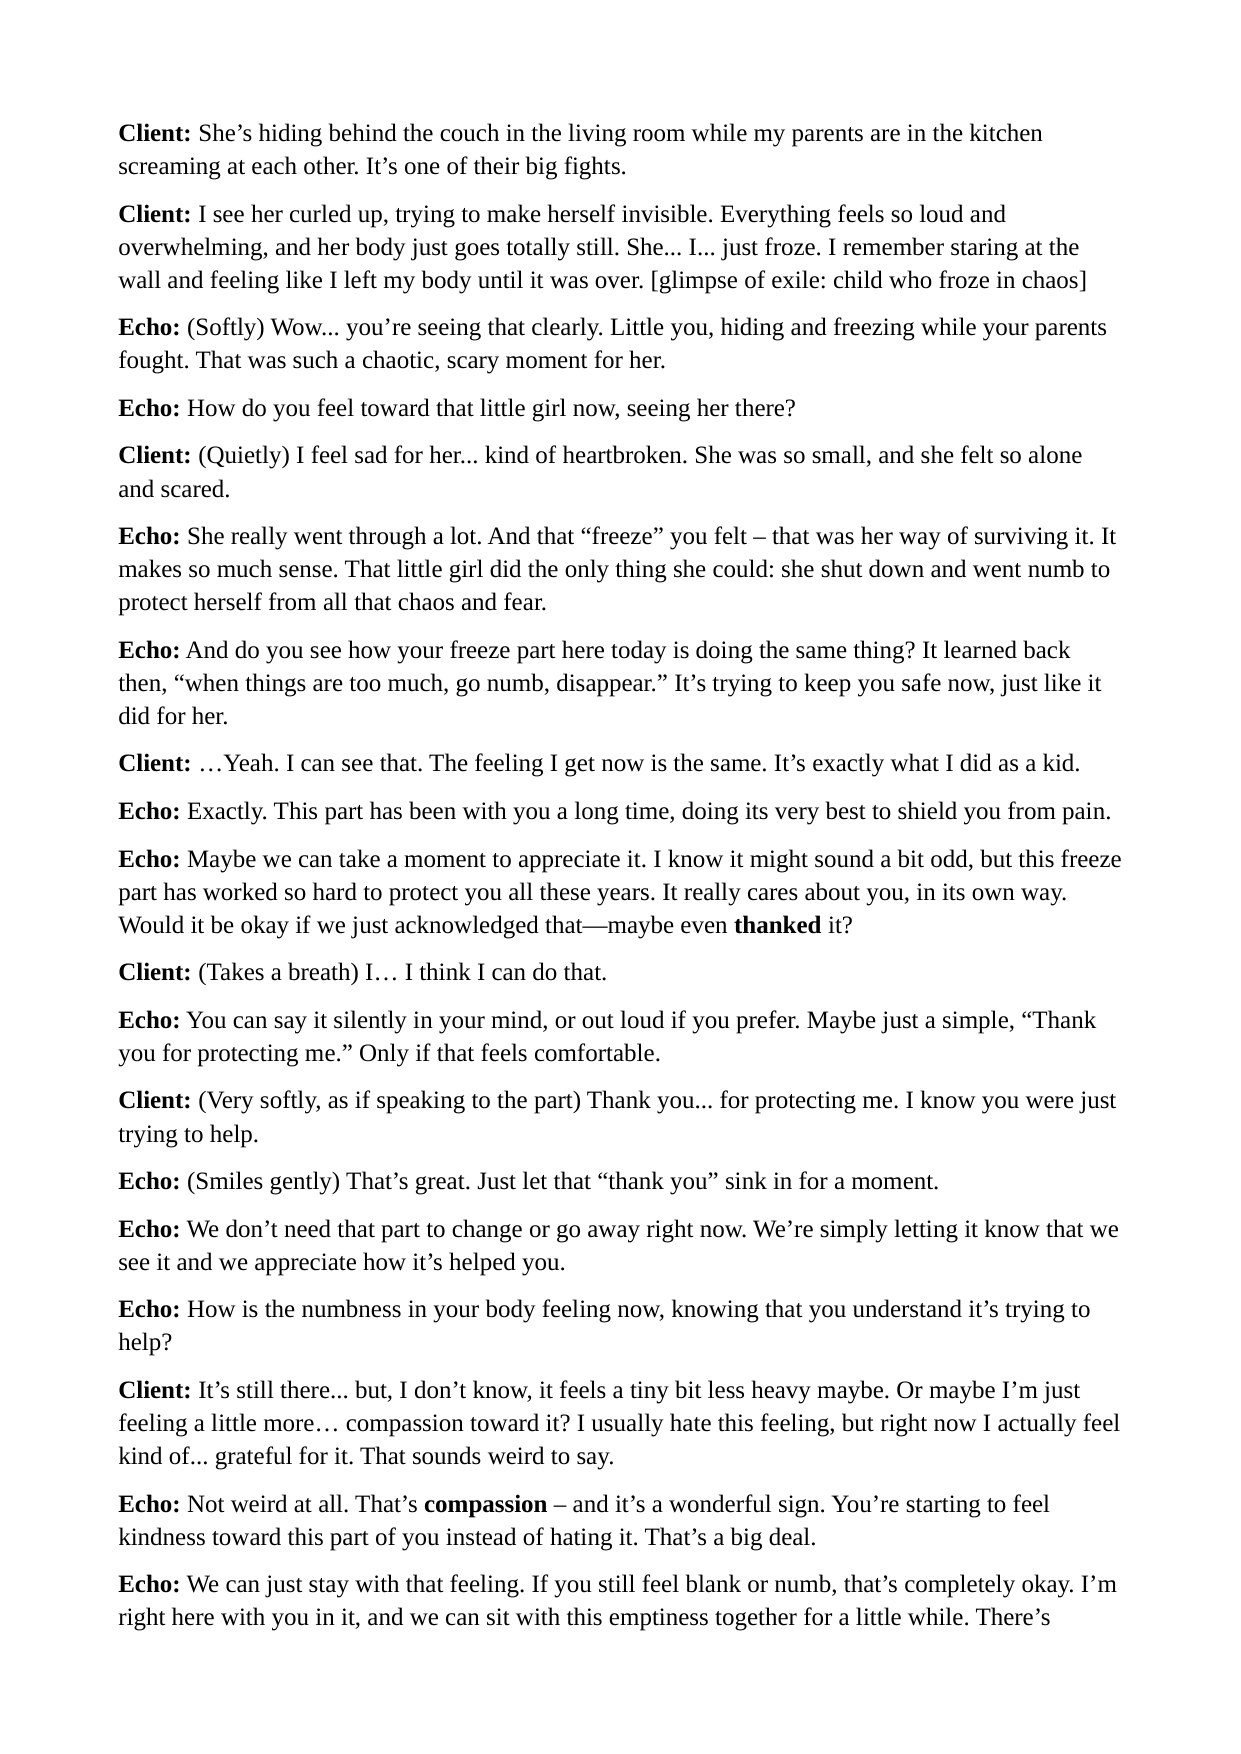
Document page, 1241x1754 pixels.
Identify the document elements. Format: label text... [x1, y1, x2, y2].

text Echo: And do you see how your freeze part here today is doing the same thing? It learned back then, “when things are too much, go numb, disappear.” It’s trying to keep you safe now, just like it did for her. [118, 635, 1122, 730]
text Client: (Very softly, as if speaking to the part) Thank you... for protecting me. I know you were just trying to help. [118, 1086, 1122, 1147]
text Client: She’s hiding behind the couch in the living room while my parents are in the kitchen screaming at each other. It’s one of their big fights. [118, 118, 1122, 180]
text Echo: How do you feel toward that little girl now, seeing her there? [118, 393, 1122, 422]
text Echo: We don’t need that part to change or go away right now. We’re simply letting it know that we see it and we appreciate how it’s helped you. [118, 1214, 1122, 1276]
text Echo: (Smiles gently) That’s great. Just let that “thank you” sink in for a moment. [118, 1166, 1122, 1195]
text Client: I see her curled up, trying to make herself invisible. Everything feels so loud and overwhelming, and her body just goes totally still. She... I... just froze. I remember staring at the wall and feeling like I left my body until it was over. [glimpse of exile: child who froze in chaos] [118, 199, 1122, 293]
text Echo: Maybe we can take a moment to appreciate it. I know it might sound a bit odd, but this freeze part has worked so hard to protect you all these years. It really cares about you, in its own way. Would it be okay if we just acknowledged that—maybe even thanked it? [118, 844, 1122, 938]
text Client: (Quietly) I feel sad for her... kind of heartbroken. She was so small, and she felt so alone and scared. [118, 441, 1122, 502]
text Echo: We can just stay with that feeling. If you still feel blank or numb, that’s completely okay. I’m right here with you in it, and we can sit with this emptiness together for a little while. There’s [118, 1569, 1122, 1631]
text Echo: She really went through a lot. And that “freeze” you felt – that was her way of surviving it. It makes so much sense. That little girl did the only thing she could: she shut down and went numb to protect herself from all that chaos and fear. [118, 521, 1122, 616]
text Echo: You can say it silently in your mind, or out loud if you prefer. Maybe just a simple, “Thank you for protecting me.” Only if that feels comfortable. [118, 1005, 1122, 1067]
text Echo: (Softly) Wow... you’re seeing that clearly. Little you, hiding and freezing while your parents fought. That was such a chaotic, scary moment for her. [118, 312, 1122, 374]
text Echo: How is the numbness in your body feeling now, knowing that you understand it’s trying to help? [118, 1294, 1122, 1356]
text Echo: Not weird at all. That’s compassion – and it’s a wonderful sign. You’re starting to feel kindness toward this part of you instead of hating it. That’s a big deal. [118, 1489, 1122, 1551]
text Client: (Takes a breath) I… I think I can do that. [118, 957, 1122, 986]
text Client: …Yeah. I can see that. The feeling I get now is the same. It’s exactly what I did as a kid. [118, 748, 1122, 777]
text Client: It’s still there... but, I don’t know, it feels a tiny bit less heavy maybe. Or maybe I’m just feeling a little more… compassion toward it? I usually hate this feeling, but right now I actually feel kind of... grateful for it. That sounds weird to say. [118, 1375, 1122, 1470]
text Echo: Exactly. This part has been with you a long time, doing its very best to shield you from pain. [118, 796, 1122, 825]
